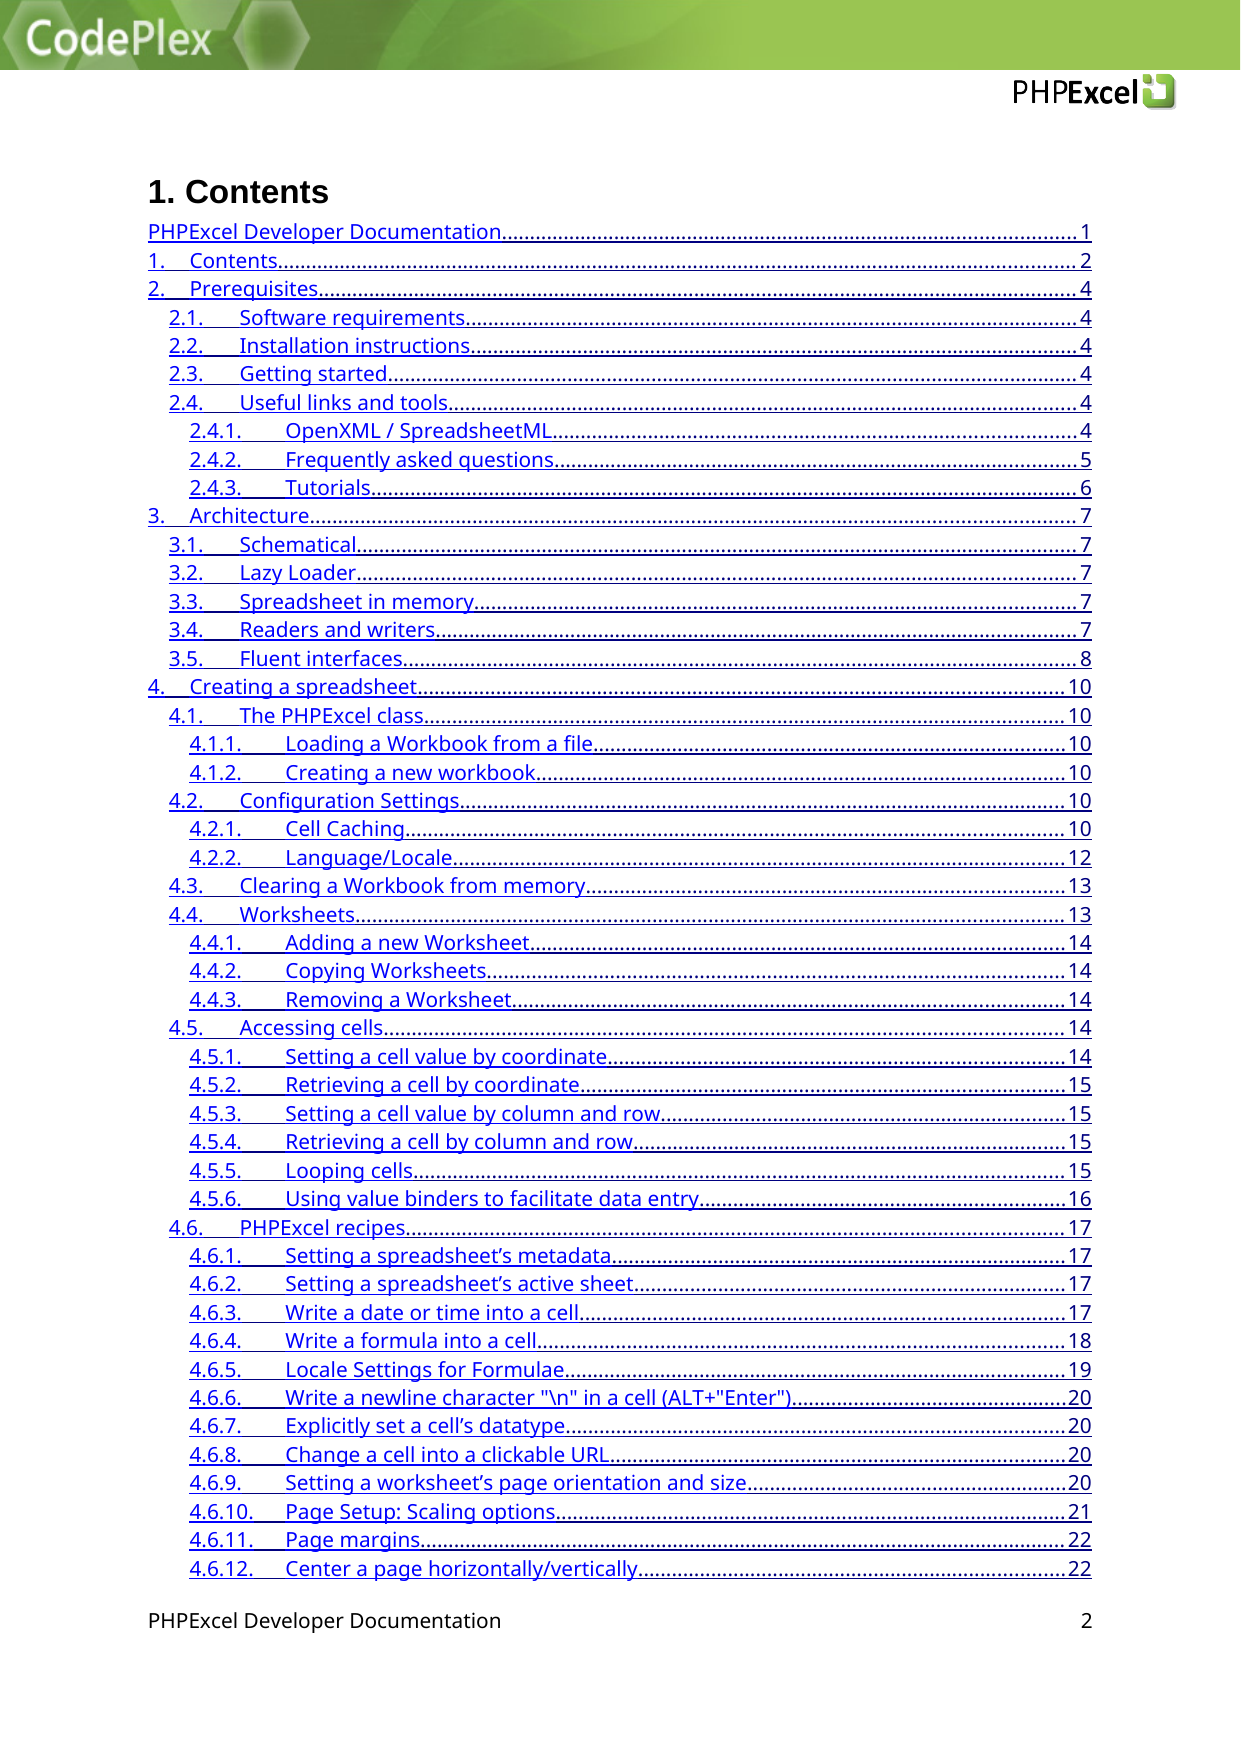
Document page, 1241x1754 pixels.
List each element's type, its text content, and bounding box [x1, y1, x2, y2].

text 4.5.2. Retrieving a cell by coordinate 15 [189, 1070, 1093, 1099]
text 4.6.11. Page margins 22 [189, 1525, 1093, 1554]
text 4.1.2. Creating a new workbook 10 [189, 758, 1093, 786]
text 2.4.2. Frequently asked questions 5 [189, 445, 1093, 473]
text 4.6.12. Center a page horizontally/vertically 22 [189, 1554, 1093, 1582]
text 4.4.2. Copying Worksheets 14 [189, 957, 1093, 985]
text 4.6.5. Locale Settings for Formulae 19 [189, 1355, 1093, 1383]
text 4.6.10. Page Setup: Scaling options 21 [189, 1497, 1093, 1525]
text 4.1.1. Loading a Workbook from a file 10 [189, 729, 1093, 758]
text 3.4. Readers and writers 7 [168, 615, 1093, 644]
text 4.6.4. Write a formula into a cell 18 [189, 1326, 1093, 1355]
text 1. Contents 2 [148, 246, 1093, 274]
text 4.1. The PHPExcel class 10 [168, 701, 1093, 729]
text 3.3. Spreadsheet in memory 7 [168, 587, 1093, 615]
text 4.6.2. Setting a spreadsheet’s active sheet 17 [189, 1269, 1093, 1298]
text 4.3. Clearing a Workbook from memory 13 [168, 871, 1093, 900]
text 4.5. Accessing cells 14 [168, 1013, 1093, 1042]
text 4.6.3. Write a date or time into a cell 17 [189, 1298, 1093, 1326]
text 2.1. Software requirements 4 [168, 303, 1093, 331]
text 4.5.5. Looping cells 15 [189, 1156, 1093, 1184]
text 4.6.6. Write a newline character "\n" in a cell (ALT+"Enter") 20 [189, 1383, 1093, 1412]
text 4.4.3. Removing a Worksheet 14 [189, 985, 1093, 1013]
text PHPExcel Developer Documentation 1 [148, 217, 1093, 246]
text 2.4.1. OpenXML / SpreadsheetML 4 [189, 416, 1093, 445]
text 3.5. Fluent interfaces 8 [168, 644, 1093, 672]
text 3.1. Schematical 7 [168, 530, 1093, 558]
text 4.2. Configuration Settings 10 [168, 786, 1093, 814]
text 4.6.8. Change a cell into a clickable URL 20 [189, 1440, 1093, 1468]
text 4.4.1. Adding a new Worksheet 14 [189, 928, 1093, 957]
text 4.5.4. Retrieving a cell by column and row 15 [189, 1127, 1093, 1156]
text 4.6.9. Setting a worksheet’s page orientation and size 20 [189, 1468, 1093, 1497]
text 4.5.6. Using value binders to facilitate data entry 16 [189, 1184, 1093, 1213]
text 4.6. PHPExcel recipes 17 [168, 1213, 1093, 1241]
text 4.4. Worksheets 13 [168, 900, 1093, 928]
text 4.2.2. Language/Locale 12 [189, 843, 1093, 871]
text 2.4. Useful links and tools 4 [168, 388, 1093, 416]
text 4. Creating a spreadsheet 10 [148, 672, 1093, 701]
text 4.2.1. Cell Caching 10 [189, 814, 1093, 843]
text 2.3. Getting started 4 [168, 359, 1093, 388]
text 4.5.3. Setting a cell value by column and row 15 [189, 1099, 1093, 1127]
text 2. Prerequisites 4 [148, 274, 1093, 303]
text 4.5.1. Setting a cell value by coordinate 14 [189, 1042, 1093, 1070]
text 2.2. Installation instructions 4 [168, 331, 1093, 359]
text 2.4.3. Tutorials 6 [189, 473, 1093, 502]
text 4.6.1. Setting a spreadsheet’s metadata 17 [189, 1241, 1093, 1269]
text 3.2. Lazy Loader 7 [168, 558, 1093, 587]
subtitle Contents [148, 173, 1093, 211]
text 3. Architecture 7 [148, 502, 1093, 530]
text 4.6.7. Explicitly set a cell’s datatype 20 [189, 1412, 1093, 1440]
